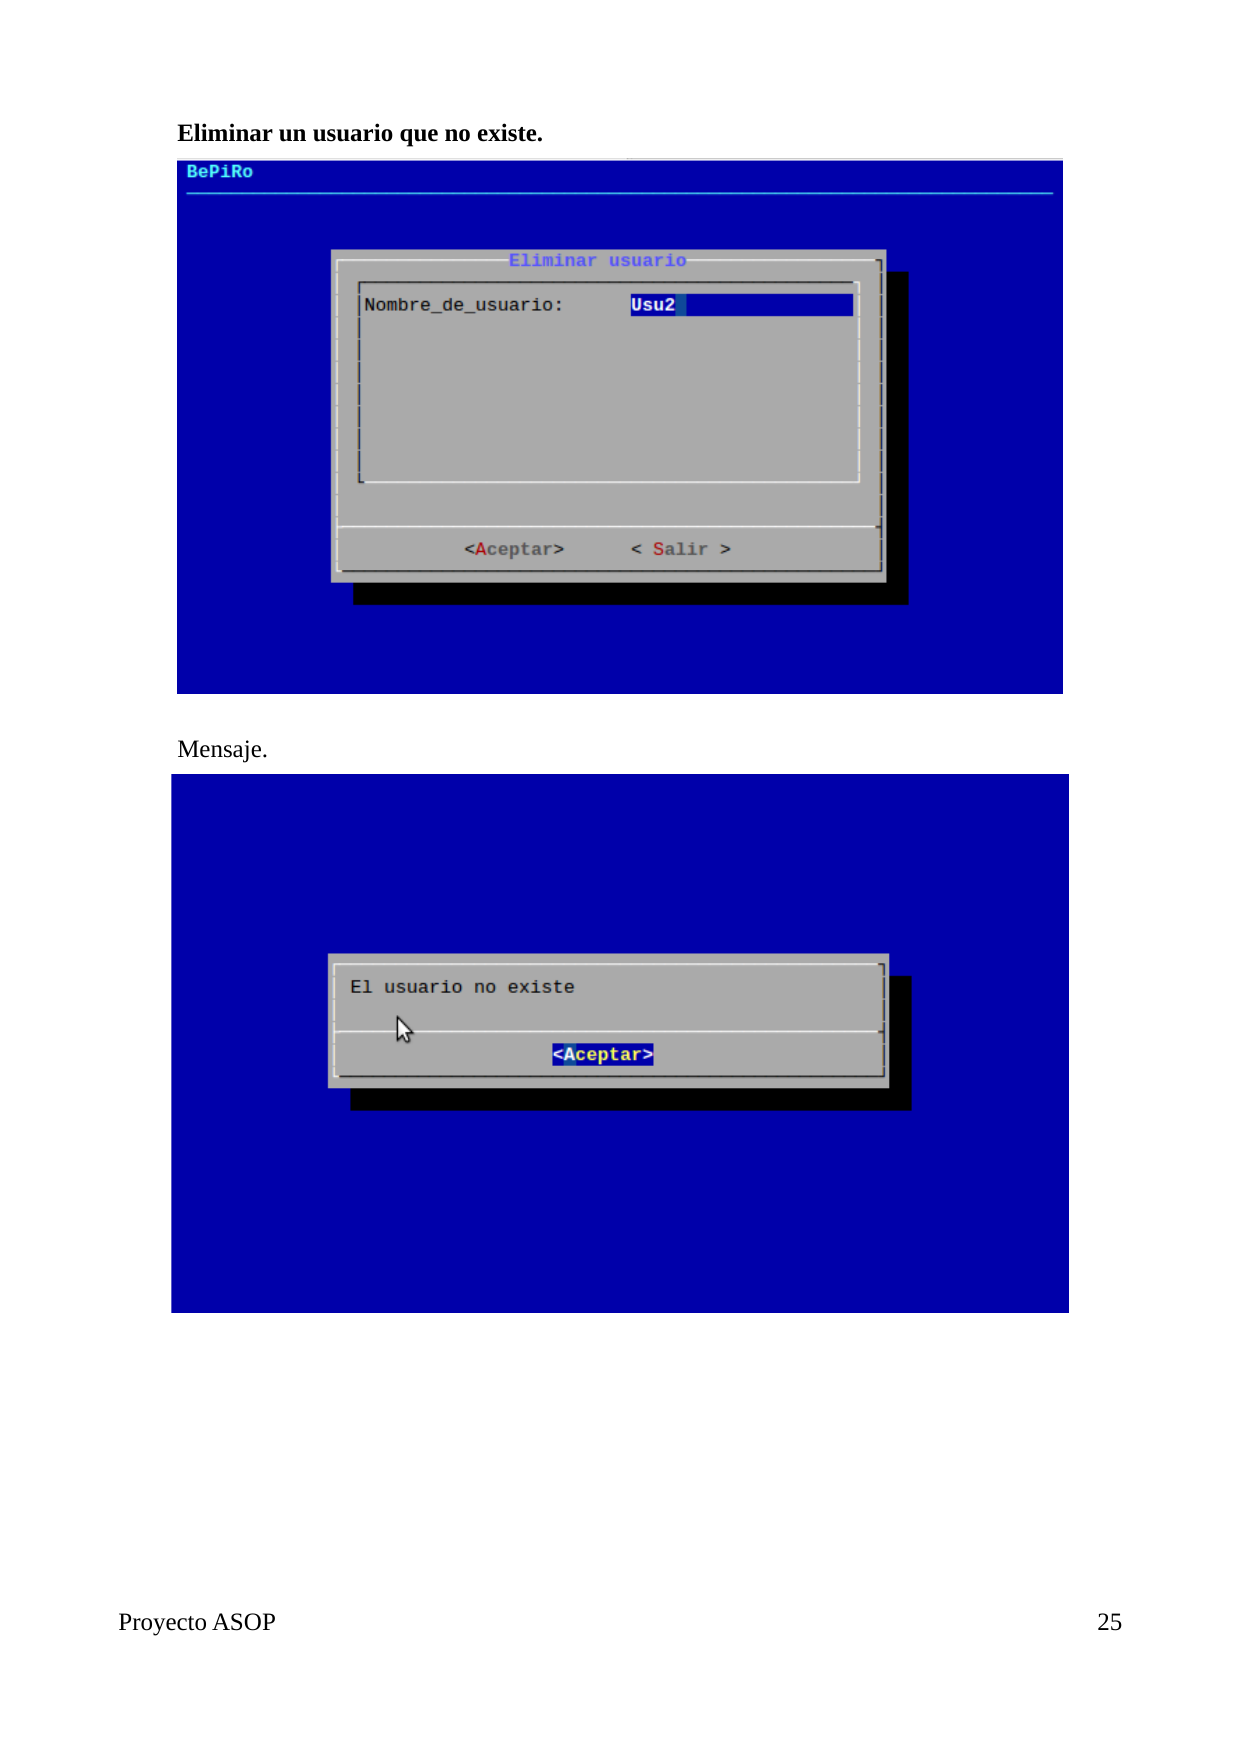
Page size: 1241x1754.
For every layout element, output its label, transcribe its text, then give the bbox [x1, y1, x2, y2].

text Eliminar un usuario que no existe. [148, 118, 1116, 147]
picture [171, 774, 1069, 1313]
text Mensaje. [148, 734, 1116, 762]
picture [177, 158, 1063, 694]
